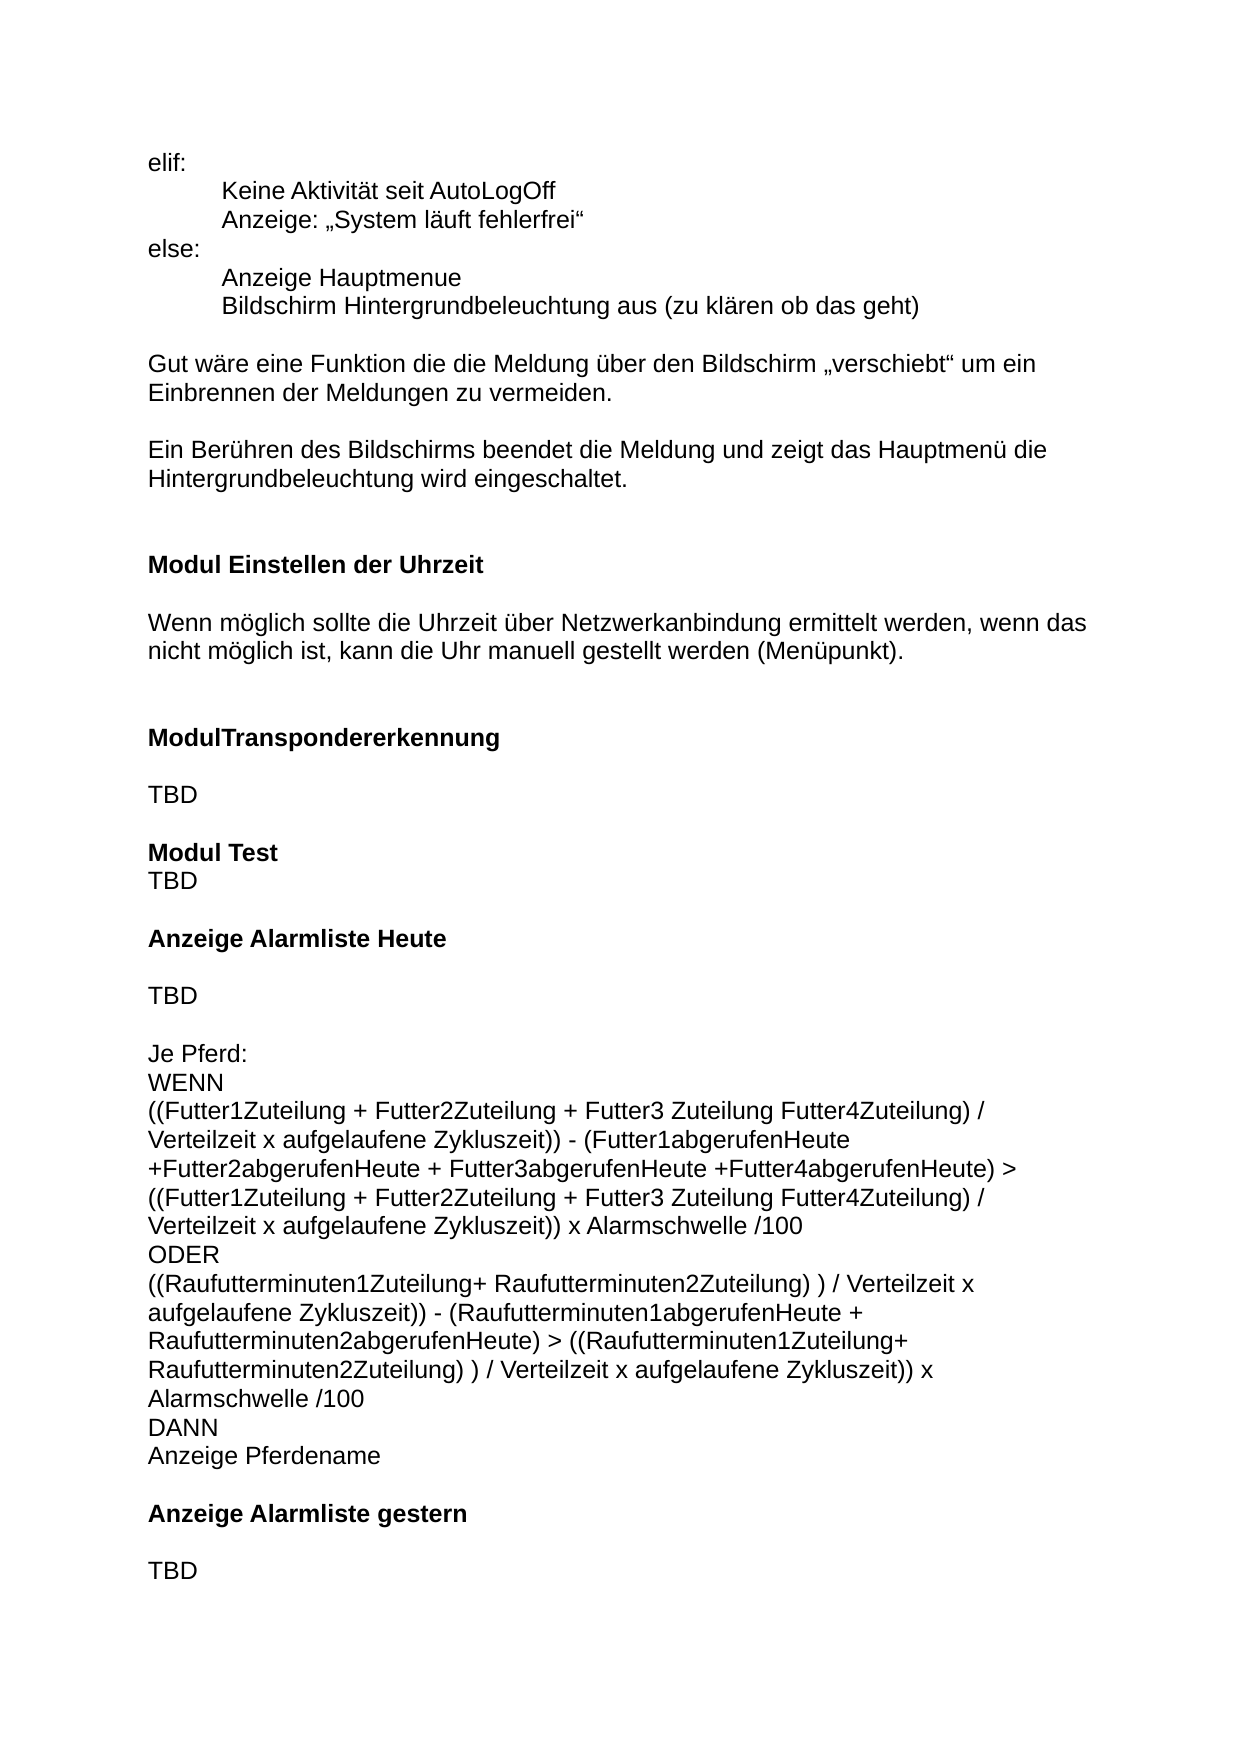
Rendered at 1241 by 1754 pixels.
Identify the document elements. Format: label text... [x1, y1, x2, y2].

text ((Raufutterminuten1Zuteilung+ Raufutterminuten2Zuteilung) ) / Verteilzeit x aufgelaufene Zykluszeit)) - (Raufutterminuten1abgerufenHeute + Raufutterminuten2abgerufenHeute) > ((Raufutterminuten1Zuteilung+ Raufutterminuten2Zuteilung) ) / Verteilzeit x aufgelaufene Zykluszeit)) x Alarmschwelle /100 [148, 1269, 1093, 1413]
text TBD [148, 1556, 1093, 1585]
text Je Pferd: [148, 1039, 1093, 1068]
text DANN [148, 1413, 1093, 1441]
text Gut wäre eine Funktion die die Meldung über den Bildschirm „verschiebt“ um ein Einbrennen der Meldungen zu vermeiden. [148, 349, 1093, 406]
text Bildschirm Hintergrundbeleuchtung aus (zu klären ob das geht) [148, 291, 1093, 320]
text Anzeige Alarmliste gestern [148, 1499, 1093, 1528]
text Wenn möglich sollte die Uhrzeit über Netzwerkanbindung ermittelt werden, wenn das nicht möglich ist, kann die Uhr manuell gestellt werden (Menüpunkt). [148, 608, 1093, 665]
text else: [148, 234, 1093, 263]
text ((Futter1Zuteilung + Futter2Zuteilung + Futter3 Zuteilung Futter4Zuteilung) / Verteilzeit x aufgelaufene Zykluszeit)) - (Futter1abgerufenHeute +Futter2abgerufenHeute + Futter3abgerufenHeute +Futter4abgerufenHeute) > ((Futter1Zuteilung + Futter2Zuteilung + Futter3 Zuteilung Futter4Zuteilung) / Verteilzeit x aufgelaufene Zykluszeit)) x Alarmschwelle /100 [148, 1096, 1093, 1240]
text Anzeige: „System läuft fehlerfrei“ [148, 205, 1093, 234]
text Anzeige Alarmliste Heute [148, 924, 1093, 953]
text Anzeige Pferdename [148, 1441, 1093, 1470]
text Modul Einstellen der Uhrzeit [148, 550, 1093, 579]
text Ein Berühren des Bildschirms beendet die Meldung und zeigt das Hauptmenü die Hintergrundbeleuchtung wird eingeschaltet. [148, 435, 1093, 493]
text ODER [148, 1240, 1093, 1269]
text Anzeige Hauptmenue [148, 263, 1093, 291]
text Keine Aktivität seit AutoLogOff [148, 176, 1093, 205]
text TBD [148, 981, 1093, 1010]
text TBD [148, 780, 1093, 809]
text elif: [148, 148, 1093, 176]
text TBD [148, 866, 1093, 895]
text ModulTranspondererkennung [148, 723, 1093, 751]
text Modul Test [148, 838, 1093, 866]
text WENN [148, 1068, 1093, 1096]
